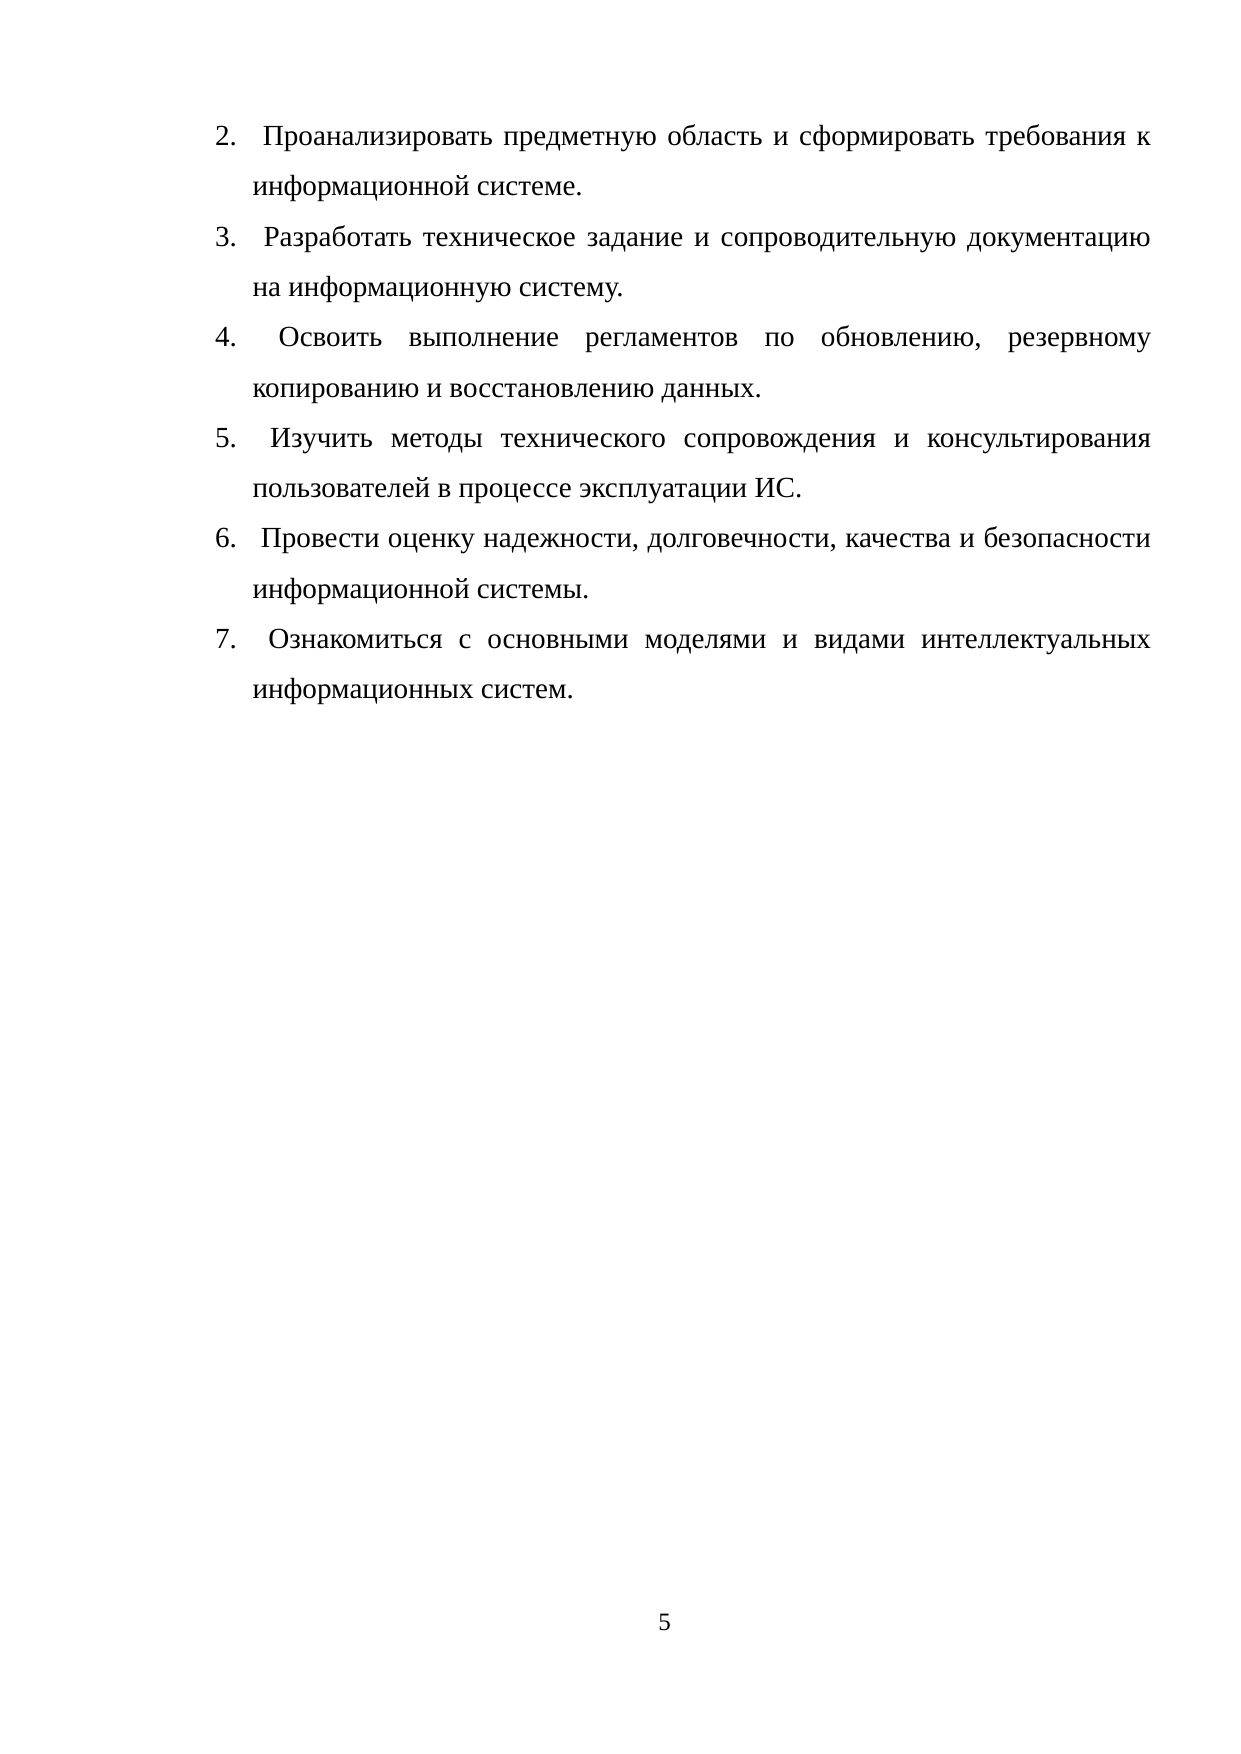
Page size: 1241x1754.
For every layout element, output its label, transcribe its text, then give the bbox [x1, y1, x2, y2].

list Освоить выполнение регламентов по обновлению, резервному копированию и восстановлению данных. [215, 319, 1152, 403]
list Проанализировать предметную область и сформировать требования к информационной системе. [215, 118, 1152, 202]
list Разработать техническое задание и сопроводительную документацию на информационную систему. [215, 219, 1152, 303]
list Ознакомиться с основными моделями и видами интеллектуальных информационных систем. [215, 621, 1152, 705]
list Изучить методы технического сопровождения и консультирования пользователей в процессе эксплуатации ИС. [215, 420, 1152, 504]
list Провести оценку надежности, долговечности, качества и безопасности информационной системы. [215, 521, 1152, 604]
